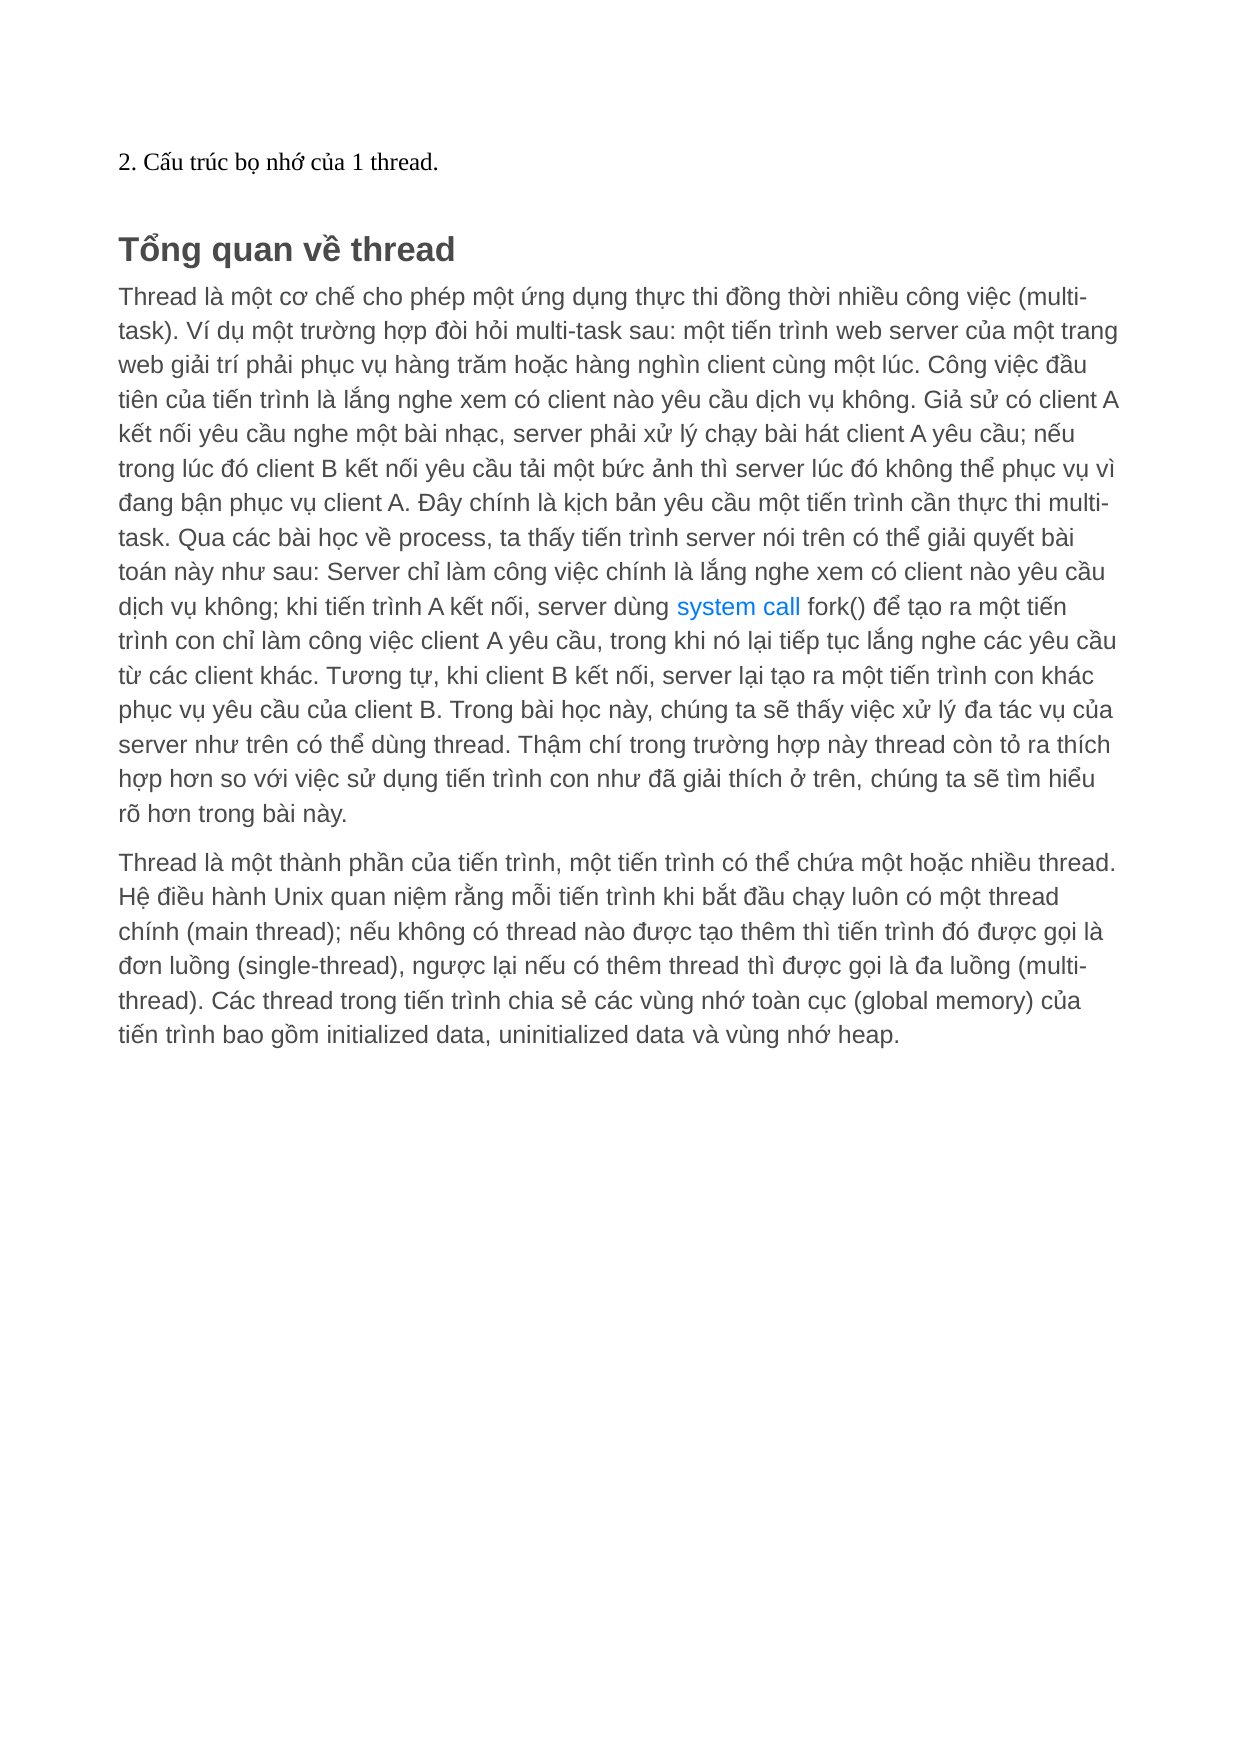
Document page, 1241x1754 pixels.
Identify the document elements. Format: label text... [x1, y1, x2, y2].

text 2. Cấu trúc bọ nhớ của 1 thread. [118, 147, 1122, 176]
text Thread là một thành phần của tiến trình, một tiến trình có thể chứa một hoặc nhiều thread. Hệ điều hành Unix quan niệm rằng mỗi tiến trình khi bắt đầu chạy luôn có một thread chính (main thread); nếu không có thread nào được tạo thêm thì tiến trình đó được gọi là đơn luồng (single-thread), ngược lại nếu có thêm thread thì được gọi là đa luồng (multi-thread). Các thread trong tiến trình chia sẻ các vùng nhớ toàn cục (global memory) của tiến trình bao gồm initialized data, uninitialized data và vùng nhớ heap. [118, 848, 1122, 1049]
subtitle Tổng quan về thread [118, 229, 1122, 269]
text Thread là một cơ chế cho phép một ứng dụng thực thi đồng thời nhiều công việc (multi-task). Ví dụ một trường hợp đòi hỏi multi-task sau: một tiến trình web server của một trang web giải trí phải phục vụ hàng trăm hoặc hàng nghìn client cùng một lúc. Công việc đầu tiên của tiến trình là lắng nghe xem có client nào yêu cầu dịch vụ không. Giả sử có client A kết nối yêu cầu nghe một bài nhạc, server phải xử lý chạy bài hát client A yêu cầu; nếu trong lúc đó client B kết nối yêu cầu tải một bức ảnh thì server lúc đó không thể phục vụ vì đang bận phục vụ client A. Đây chính là kịch bản yêu cầu một tiến trình cần thực thi multi-task. Qua các bài học về process, ta thấy tiến trình server nói trên có thể giải quyết bài toán này như sau: Server chỉ làm công việc chính là lắng nghe xem có client nào yêu cầu dịch vụ không; khi tiến trình A kết nối, server dùng system call fork() để tạo ra một tiến trình con chỉ làm công việc client A yêu cầu, trong khi nó lại tiếp tục lắng nghe các yêu cầu từ các client khác. Tương tự, khi client B kết nối, server lại tạo ra một tiến trình con khác phục vụ yêu cầu của client B. Trong bài học này, chúng ta sẽ thấy việc xử lý đa tác vụ của server như trên có thể dùng thread. Thậm chí trong trường hợp này thread còn tỏ ra thích hợp hơn so với việc sử dụng tiến trình con như đã giải thích ở trên, chúng ta sẽ tìm hiểu rõ hơn trong bài này. [118, 281, 1122, 827]
